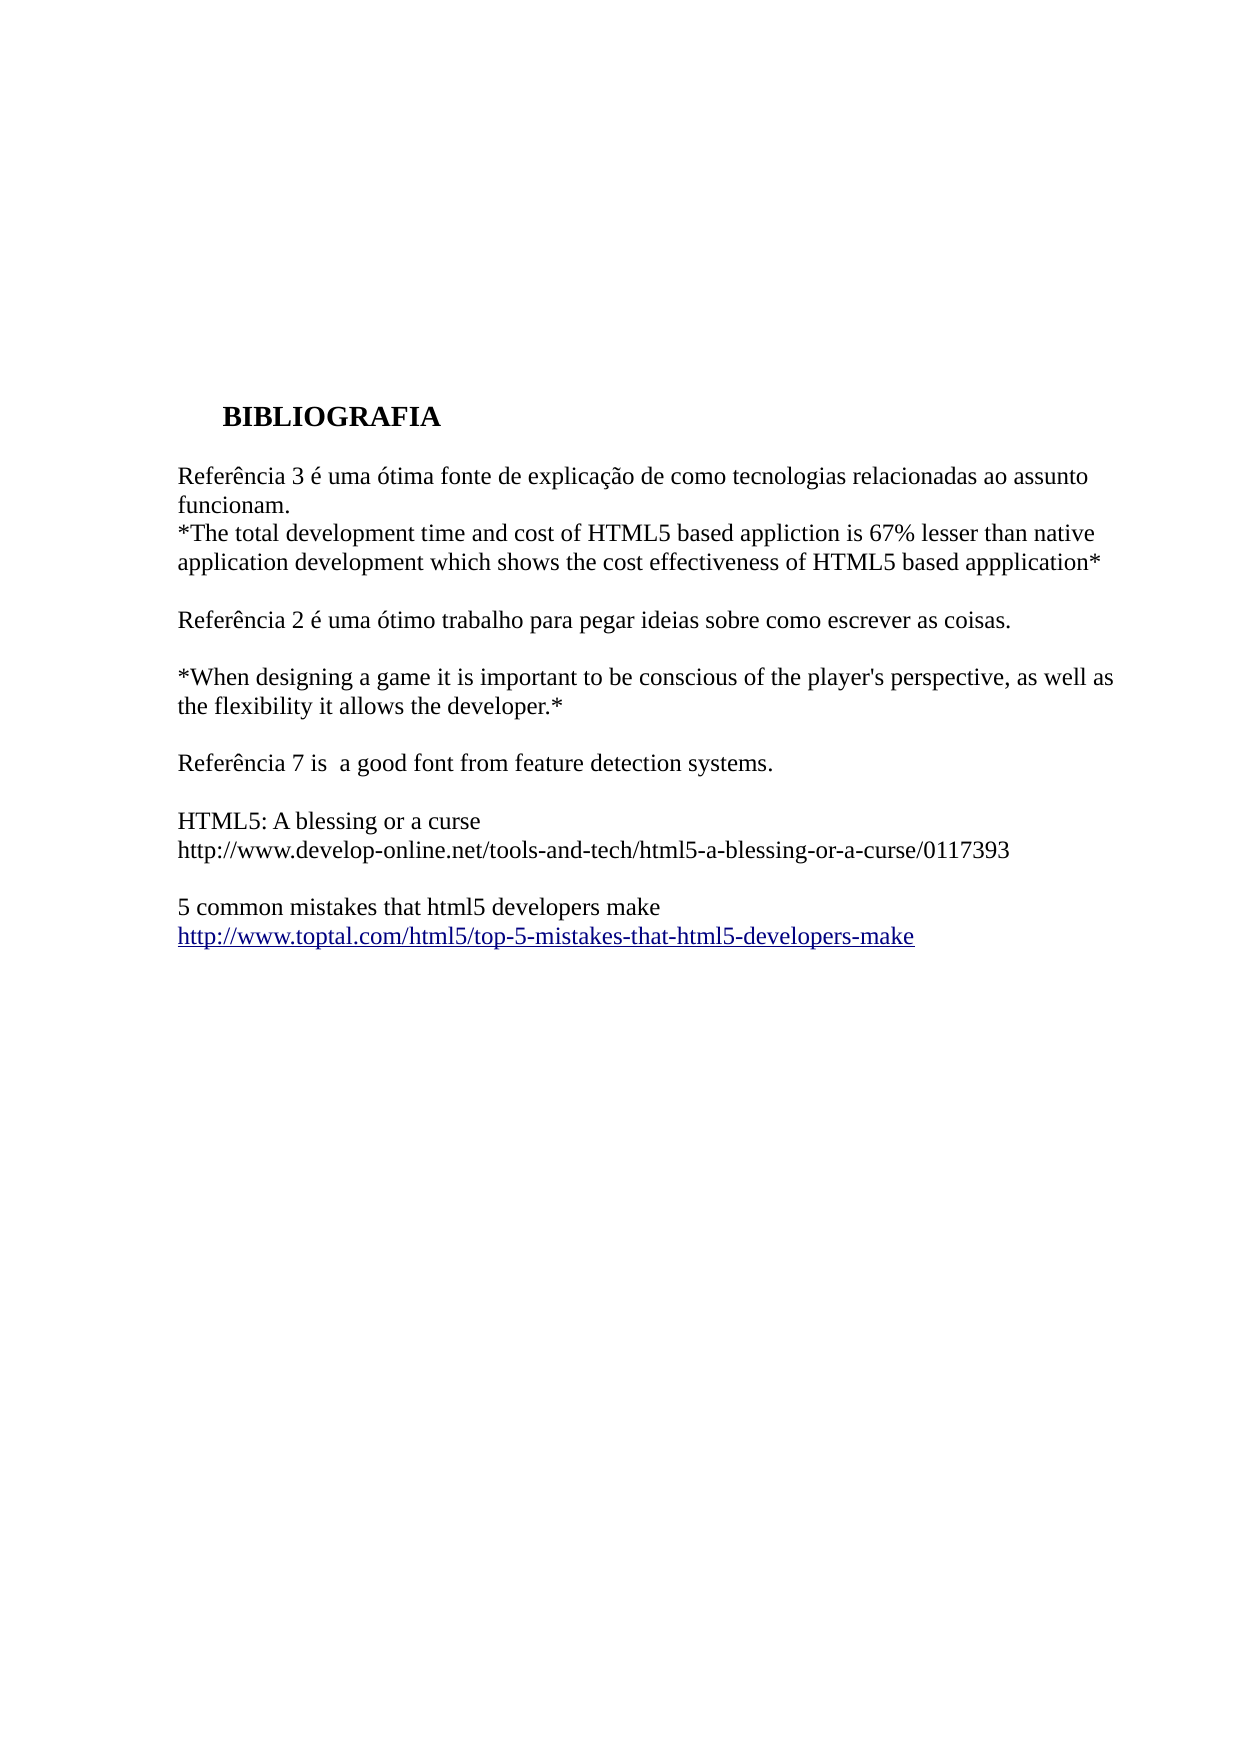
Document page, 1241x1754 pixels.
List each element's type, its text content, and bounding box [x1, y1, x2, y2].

text *The total development time and cost of HTML5 based appliction is 67% lesser than native application development which shows the cost effectiveness of HTML5 based appplication* [177, 518, 1122, 576]
text Referência 2 é uma ótimo trabalho para pegar ideias sobre como escrever as coisas. [177, 605, 1122, 633]
text http://www.toptal.com/html5/top-5-mistakes-that-html5-developers-make [177, 921, 1122, 950]
text 5 common mistakes that html5 developers make [177, 892, 1122, 921]
text HTML5: A blessing or a curse [177, 806, 1122, 835]
text Referência 7 is a good font from feature detection systems. [177, 748, 1122, 777]
subtitle BIBLIOGRAFIA [177, 399, 1122, 432]
text *When designing a game it is important to be conscious of the player's perspective, as well as the flexibility it allows the developer.* [177, 662, 1122, 720]
text Referência 3 é uma ótima fonte de explicação de como tecnologias relacionadas ao assunto funcionam. [177, 461, 1122, 518]
text http://www.develop-online.net/tools-and-tech/html5-a-blessing-or-a-curse/0117393 [177, 835, 1122, 863]
